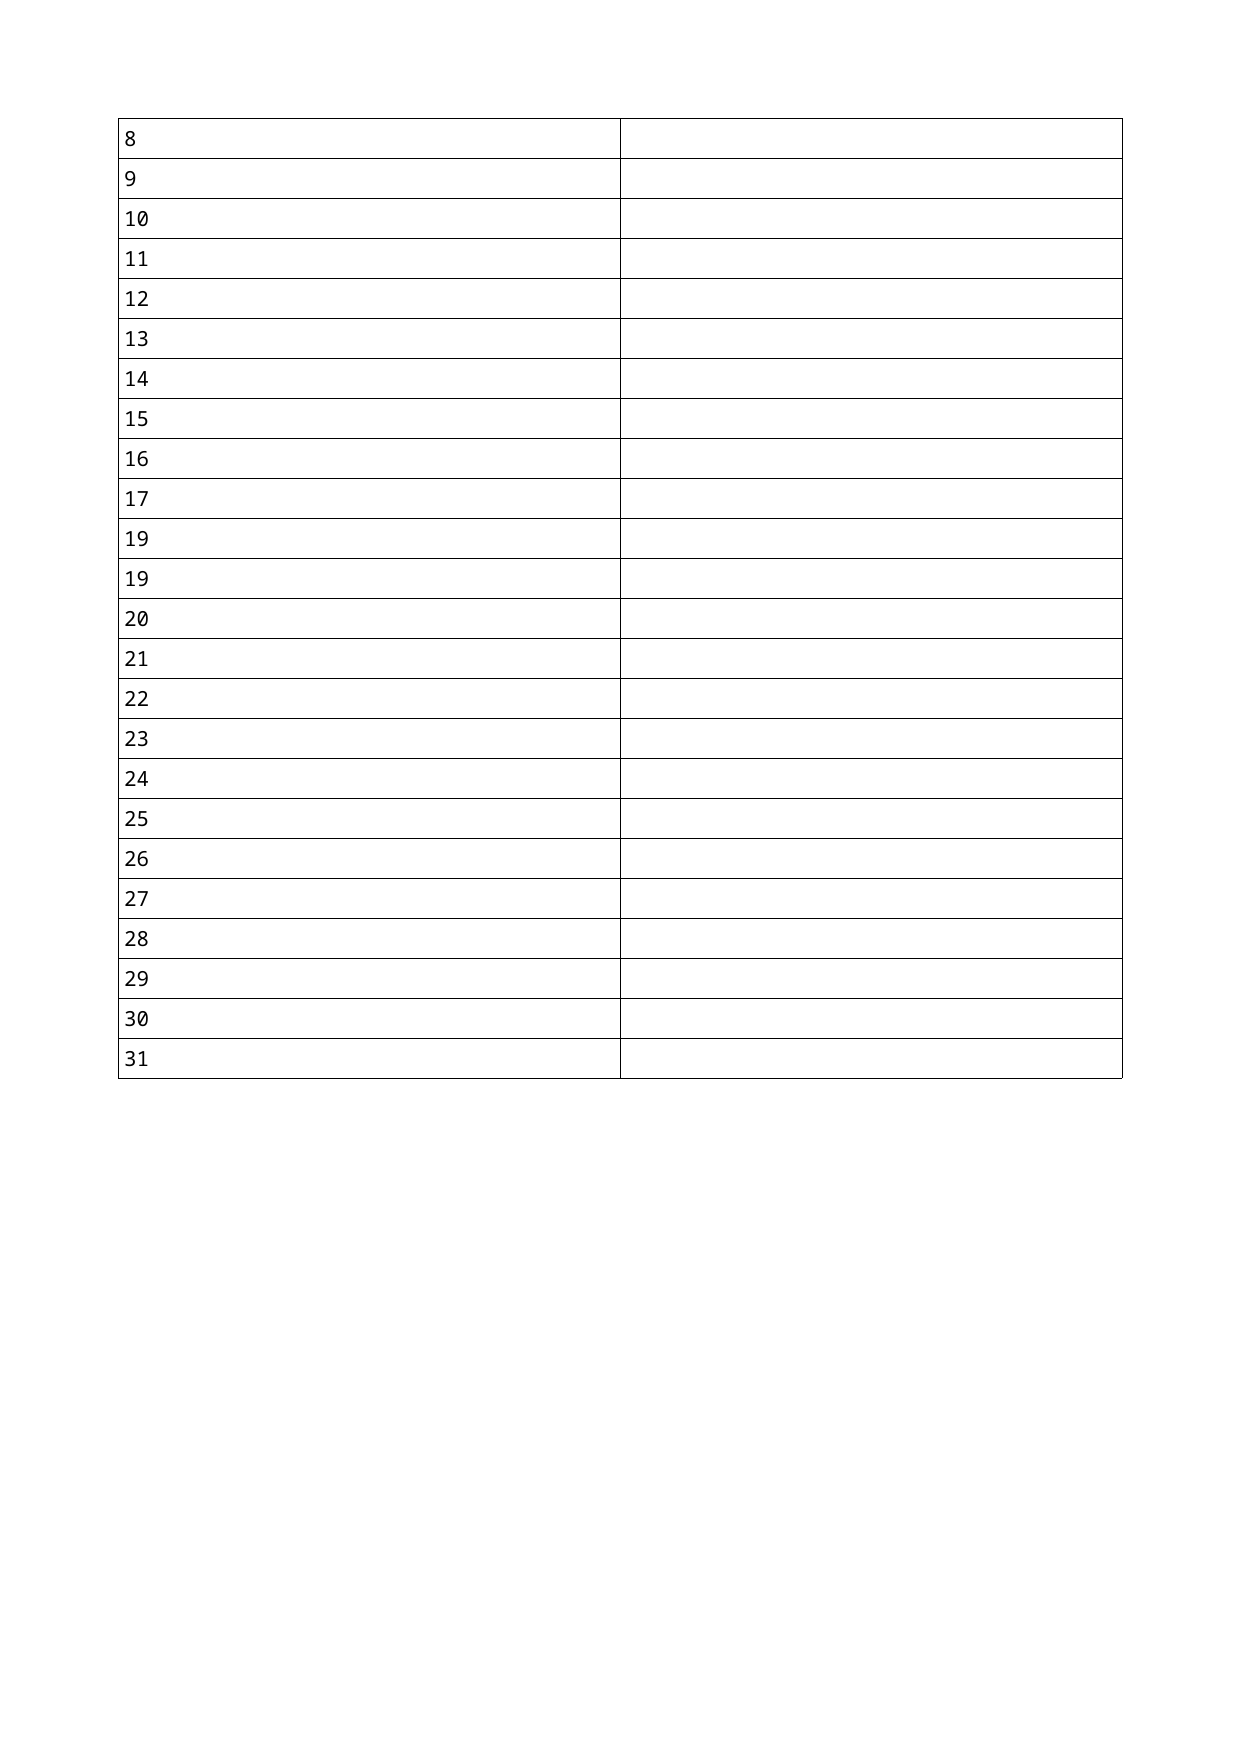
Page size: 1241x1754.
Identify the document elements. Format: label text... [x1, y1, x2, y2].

table_cell 16 [119, 439, 620, 478]
table_cell 22 [119, 679, 620, 718]
table_cell 17 [119, 479, 620, 518]
table_cell [621, 559, 1122, 598]
table_cell 30 [119, 999, 620, 1038]
table_cell [621, 639, 1122, 678]
table_cell [621, 439, 1122, 478]
table_cell 19 [119, 559, 620, 598]
table_cell [621, 519, 1122, 558]
table_cell [621, 879, 1122, 918]
table_cell 29 [119, 959, 620, 998]
table_cell 20 [119, 599, 620, 638]
table_cell [621, 759, 1122, 798]
table_cell 13 [119, 319, 620, 358]
table_cell [621, 319, 1122, 358]
table_cell [621, 199, 1122, 238]
table_cell 23 [119, 719, 620, 758]
table_cell 27 [119, 879, 620, 918]
table_cell [621, 279, 1122, 318]
table_cell 9 [119, 159, 620, 198]
table_cell 12 [119, 279, 620, 318]
table_cell 25 [119, 799, 620, 838]
table_cell [621, 359, 1122, 398]
table_cell [621, 599, 1122, 638]
table_cell 26 [119, 839, 620, 878]
table_cell [621, 719, 1122, 758]
table_cell 21 [119, 639, 620, 678]
table_cell [621, 999, 1122, 1038]
table_cell [621, 1039, 1122, 1078]
table_cell 8 [119, 119, 620, 158]
table_cell 14 [119, 359, 620, 398]
table_cell [621, 959, 1122, 998]
table_cell [621, 839, 1122, 878]
table_cell 31 [119, 1039, 620, 1078]
table_cell [621, 799, 1122, 838]
table_cell 11 [119, 239, 620, 278]
table_cell 24 [119, 759, 620, 798]
table_cell 19 [119, 519, 620, 558]
table_cell 10 [119, 199, 620, 238]
table_cell [621, 919, 1122, 958]
table_cell 28 [119, 919, 620, 958]
table_cell 15 [119, 399, 620, 438]
table_cell [621, 239, 1122, 278]
table_cell [621, 399, 1122, 438]
table_cell [621, 159, 1122, 198]
table_cell [621, 119, 1122, 158]
table_cell [621, 679, 1122, 718]
table_cell [621, 479, 1122, 518]
